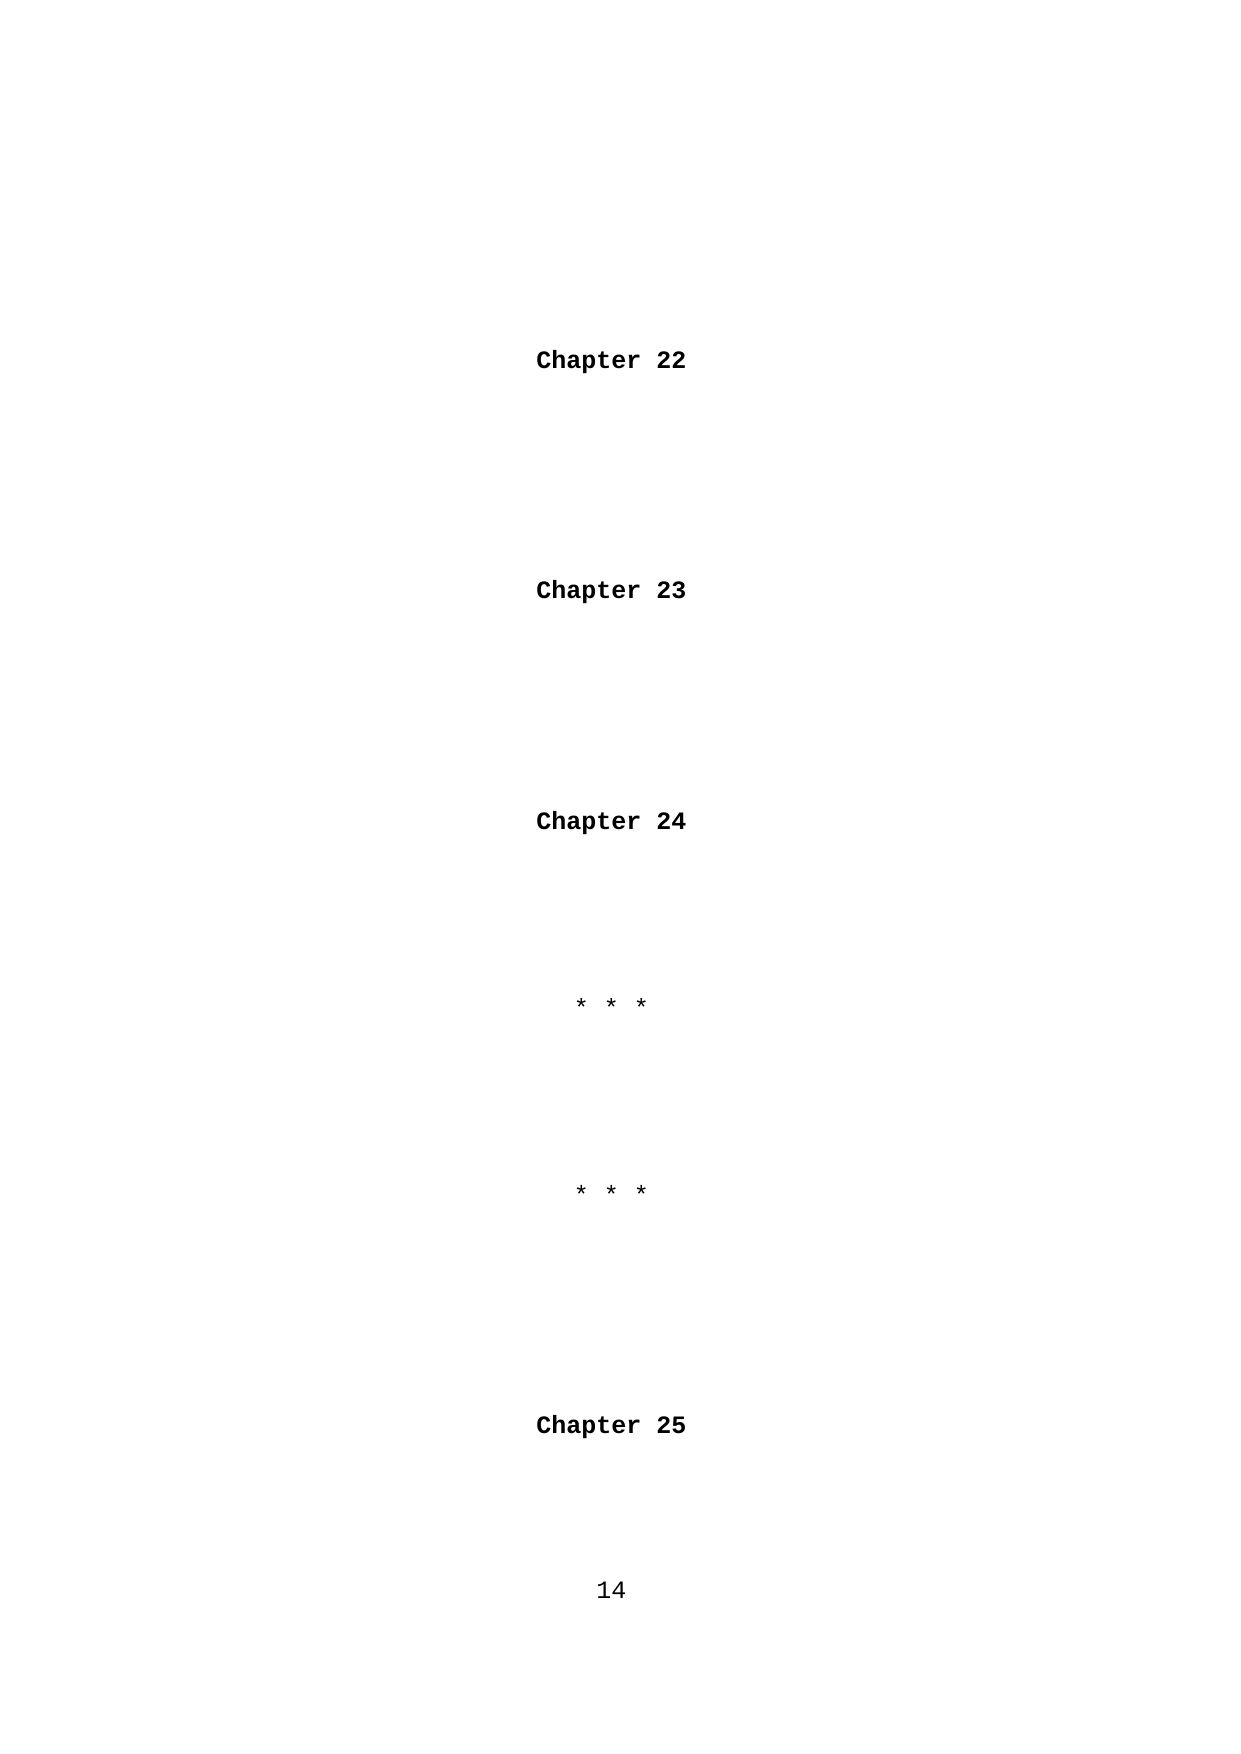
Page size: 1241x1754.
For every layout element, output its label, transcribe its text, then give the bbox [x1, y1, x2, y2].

subtitle * * * [159, 1168, 1063, 1211]
subtitle Chapter 22 [159, 333, 1063, 376]
subtitle * * * [159, 981, 1063, 1024]
subtitle Chapter 23 [159, 563, 1063, 606]
subtitle Chapter 25 [159, 1398, 1063, 1441]
subtitle Chapter 24 [159, 794, 1063, 837]
